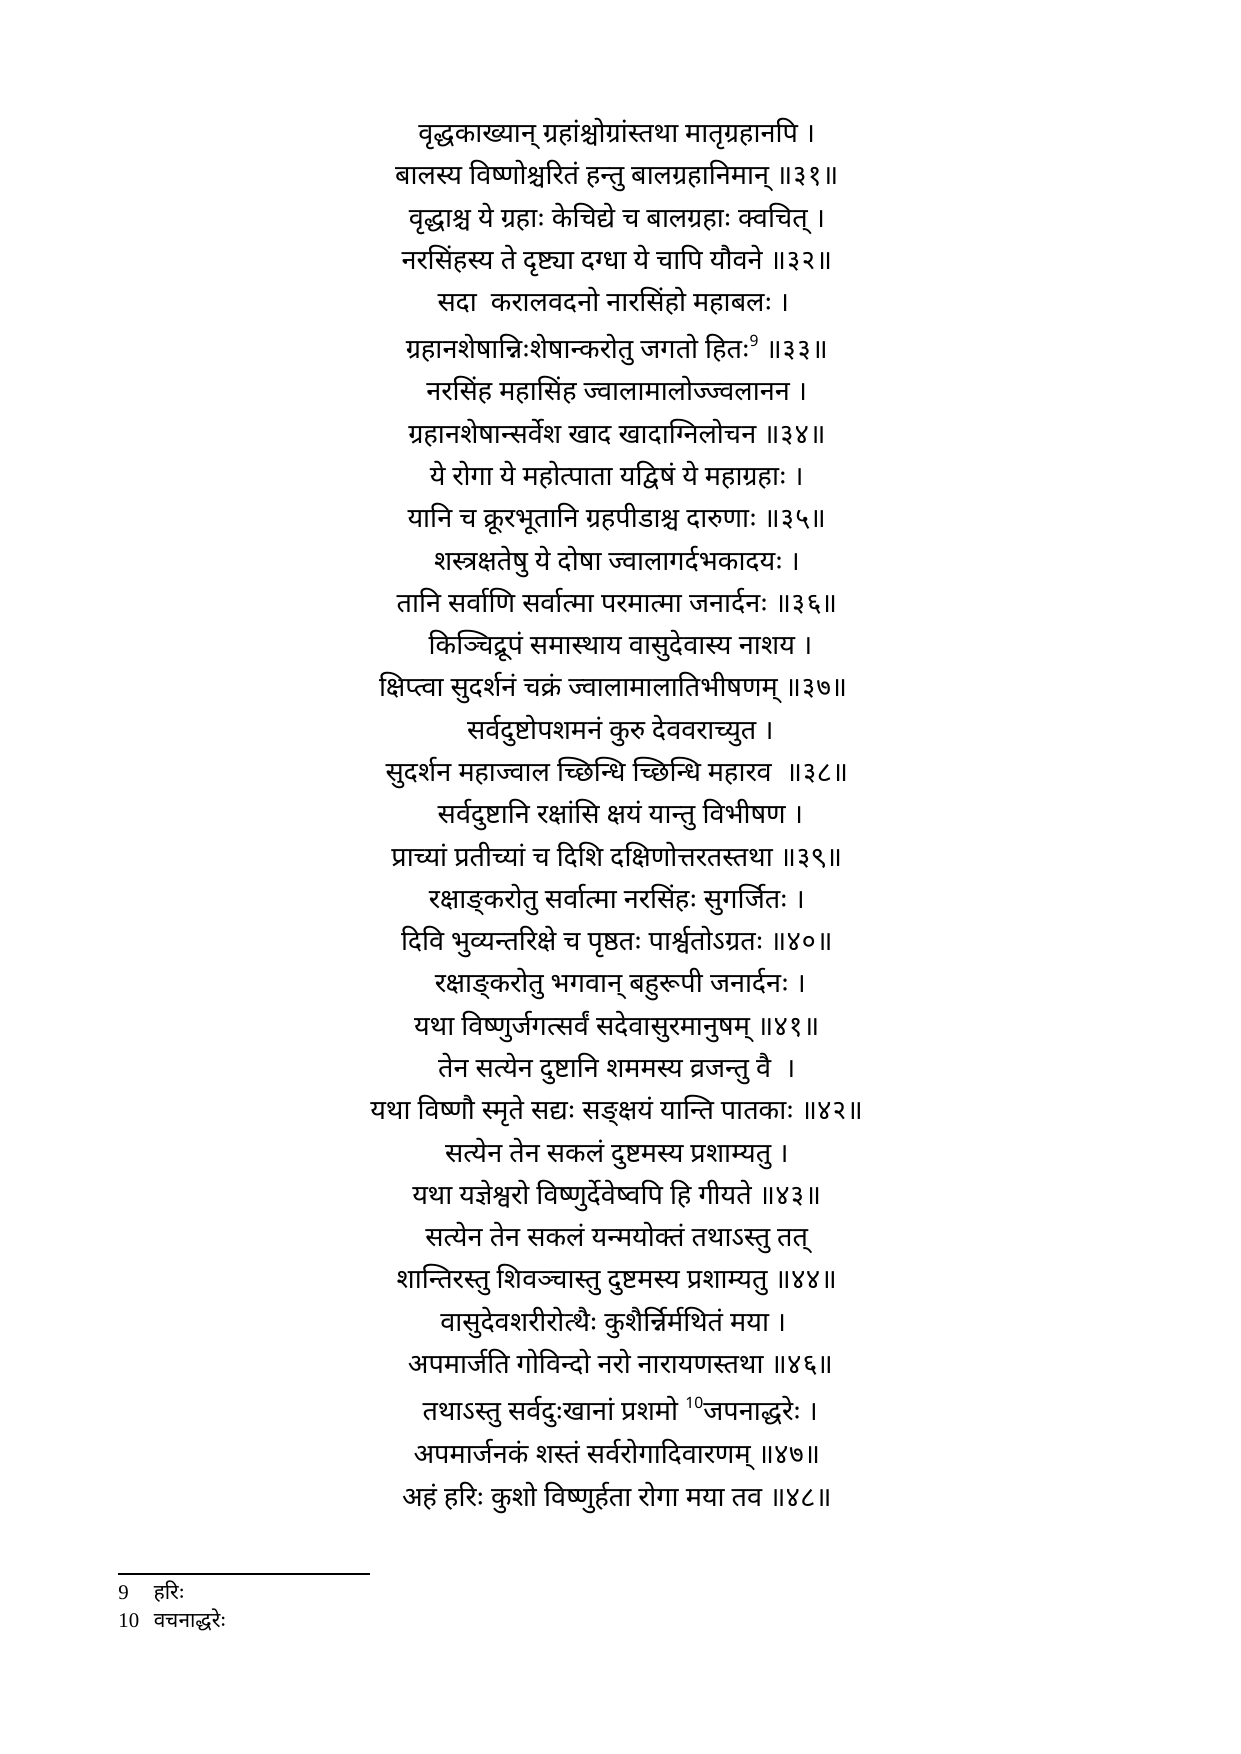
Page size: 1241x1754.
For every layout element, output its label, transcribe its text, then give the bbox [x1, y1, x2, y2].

text किञ्चिद्रूपं समास्थाय वासुदेवास्य नाशय । क्षिप्त्वा सुदर्शनं चक्रं ज्वालामालातिभीषणम् ॥३७॥ सर्वदुष्टोपशमनं कुरु देववराच्युत । सुदर्शन महाज्वाल च्छिन्धि च्छिन्धि महारव ॥३८॥ सर्वदुष्टानि रक्षांसि क्षयं यान्तु विभीषण । प्राच्यां प्रतीच्यां च दिशि दक्षिणोत्तरतस्तथा ॥३९॥ रक्षाङ्करोतु सर्वात्मा नरसिंहः सुगर्जितः । दिवि भुव्यन्तरिक्षे च पृष्ठतः पार्श्वतोऽग्रतः ॥४०॥ रक्षाङ्करोतु भगवान् बहुरूपी जनार्दनः । यथा विष्णुर्जगत्सर्वं सदेवासुरमानुषम् ॥४१॥ तेन सत्येन दुष्टानि शममस्य व्रजन्तु वै । यथा विष्णौ स्मृते सद्यः सङ्क्षयं यान्ति पातकाः ॥४२॥ सत्येन तेन सकलं दुष्टमस्य प्रशाम्यतु । यथा यज्ञेश्वरो विष्णुर्देवेष्वपि हि गीयते ॥४३॥ सत्येन तेन सकलं यन्मयोक्तं तथाऽस्तु तत् शान्तिरस्तु शिवञ्चास्तु दुष्टमस्य प्रशाम्यतु ॥४४॥ वासुदेवशरीरोत्थैः कुशैर्न्निर्मथितं मया । अपमार्जति गोविन्दो नरो नारायणस्तथा ॥४६॥ तथाऽस्तु सर्वदुःखानां प्रशमो जपनाद्धरेः । [118, 630, 1122, 1432]
text हरिः [118, 1580, 1122, 1608]
text अपमार्जनकं शस्तं सर्वरोगादिवारणम् ॥४७॥ अहं हरिः कुशो विष्णुर्हता रोगा मया तव ॥४८॥ [118, 1439, 1122, 1517]
text वचनाद्धरेः [118, 1608, 1122, 1636]
text वृद्धकाख्यान् ग्रहांश्चोग्रांस्तथा मातृग्रहानपि । बालस्य विष्णोश्चरितं हन्तु बालग्रहानिमान् ॥३१॥ वृद्धाश्च ये ग्रहाः केचिद्ये च बालग्रहाः क्वचित् । नरसिंहस्य ते दृष्ट्या दग्धा ये चापि यौवने ॥३२॥ सदा करालवदनो नारसिंहो महाबलः । ग्रहानशेषान्निःशेषान्करोतु जगतो हितः ॥३३॥ नरसिंह महासिंह ज्वालामालोज्ज्वलानन । ग्रहानशेषान्सर्वेश खाद खादाग्निलोचन ॥३४॥ ये रोगा ये महोत्पाता यद्विषं ये महाग्रहाः । यानि च क्रूरभूतानि ग्रहपीडाश्च दारुणाः ॥३५॥ शस्त्रक्षतेषु ये दोषा ज्वालागर्दभकादयः । तानि सर्वाणि सर्वात्मा परमात्मा जनार्दनः ॥३६॥ [118, 118, 1122, 623]
